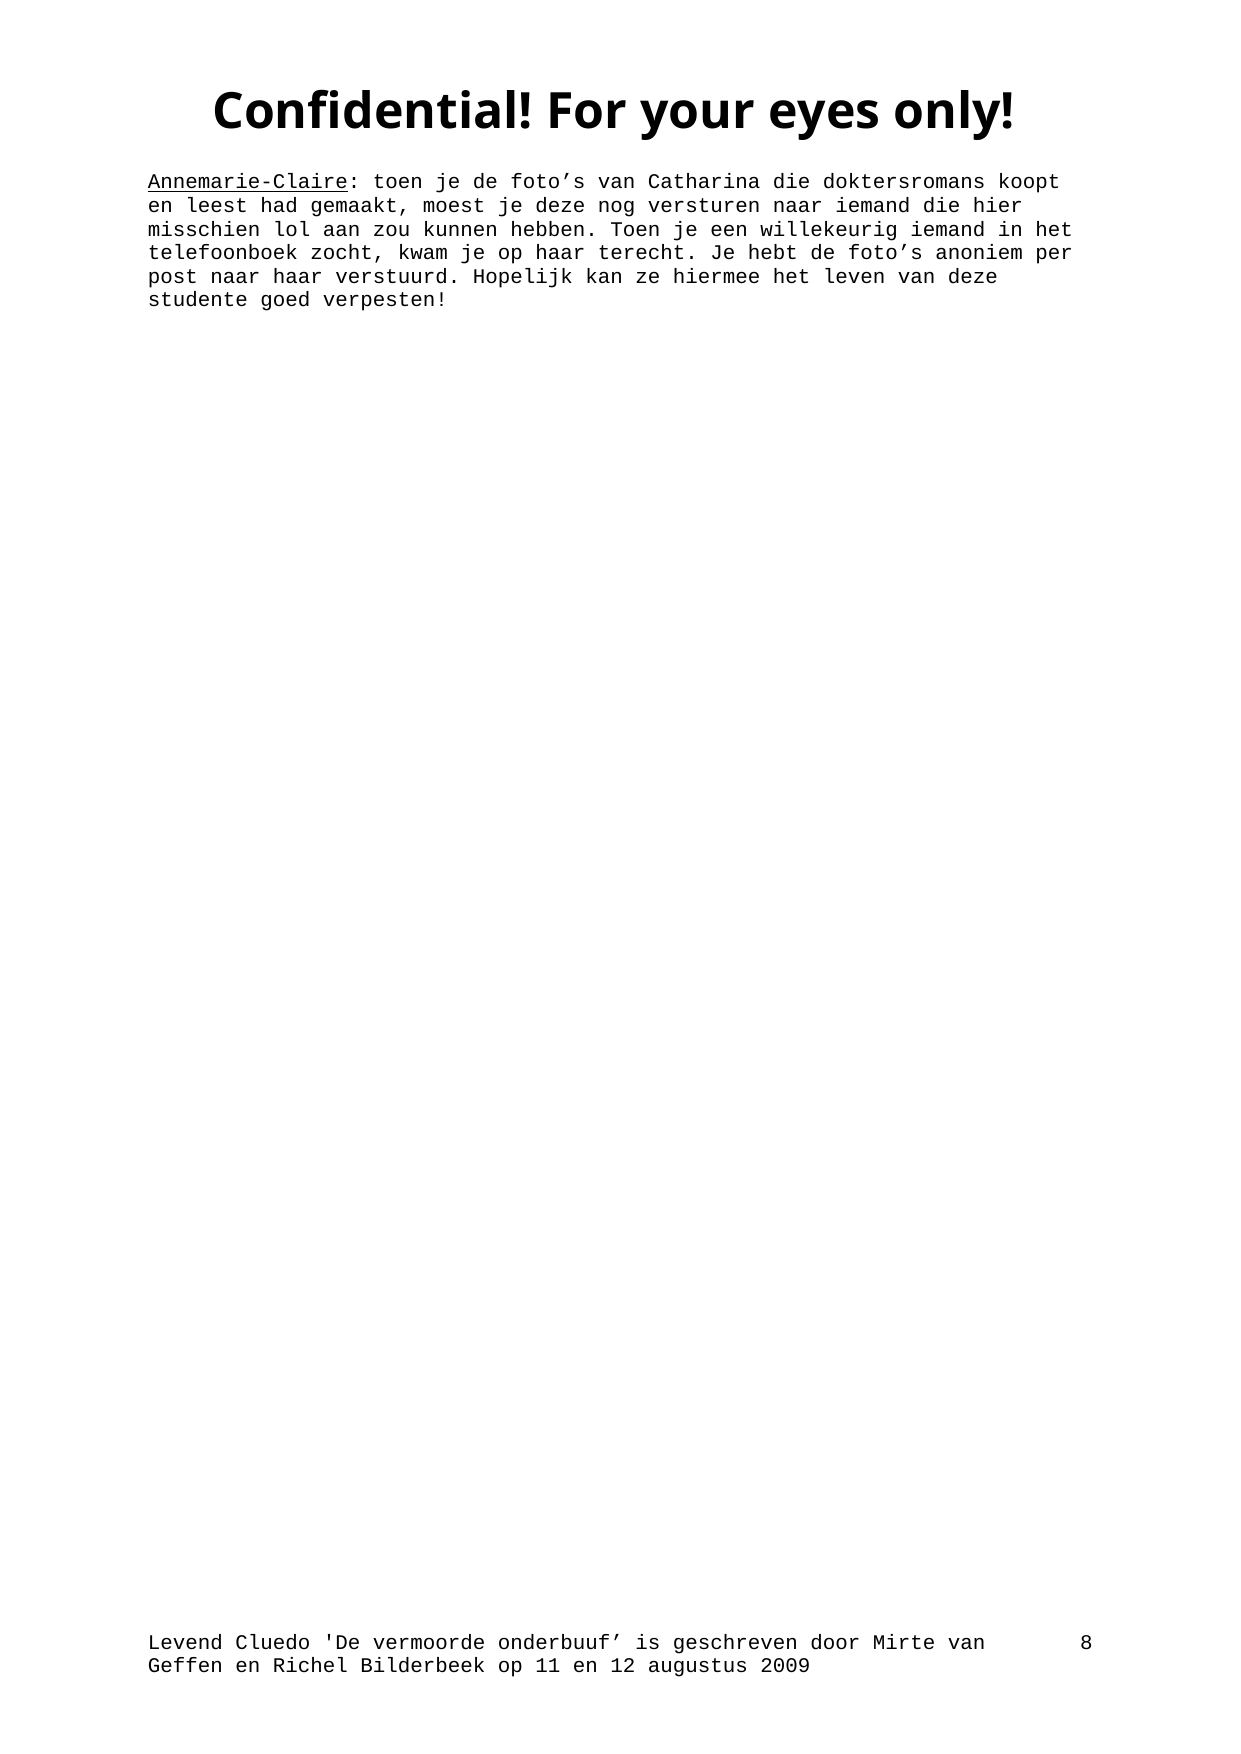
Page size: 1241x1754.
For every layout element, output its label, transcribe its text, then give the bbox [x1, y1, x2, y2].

text Annemarie-Claire: toen je de foto’s van Catharina die doktersromans koopt en leest had gemaakt, moest je deze nog versturen naar iemand die hier misschien lol aan zou kunnen hebben. Toen je een willekeurig iemand in het telefoonboek zocht, kwam je op haar terecht. Je hebt de foto’s anoniem per post naar haar verstuurd. Hopelijk kan ze hiermee het leven van deze studente goed verpesten! [148, 171, 1093, 313]
